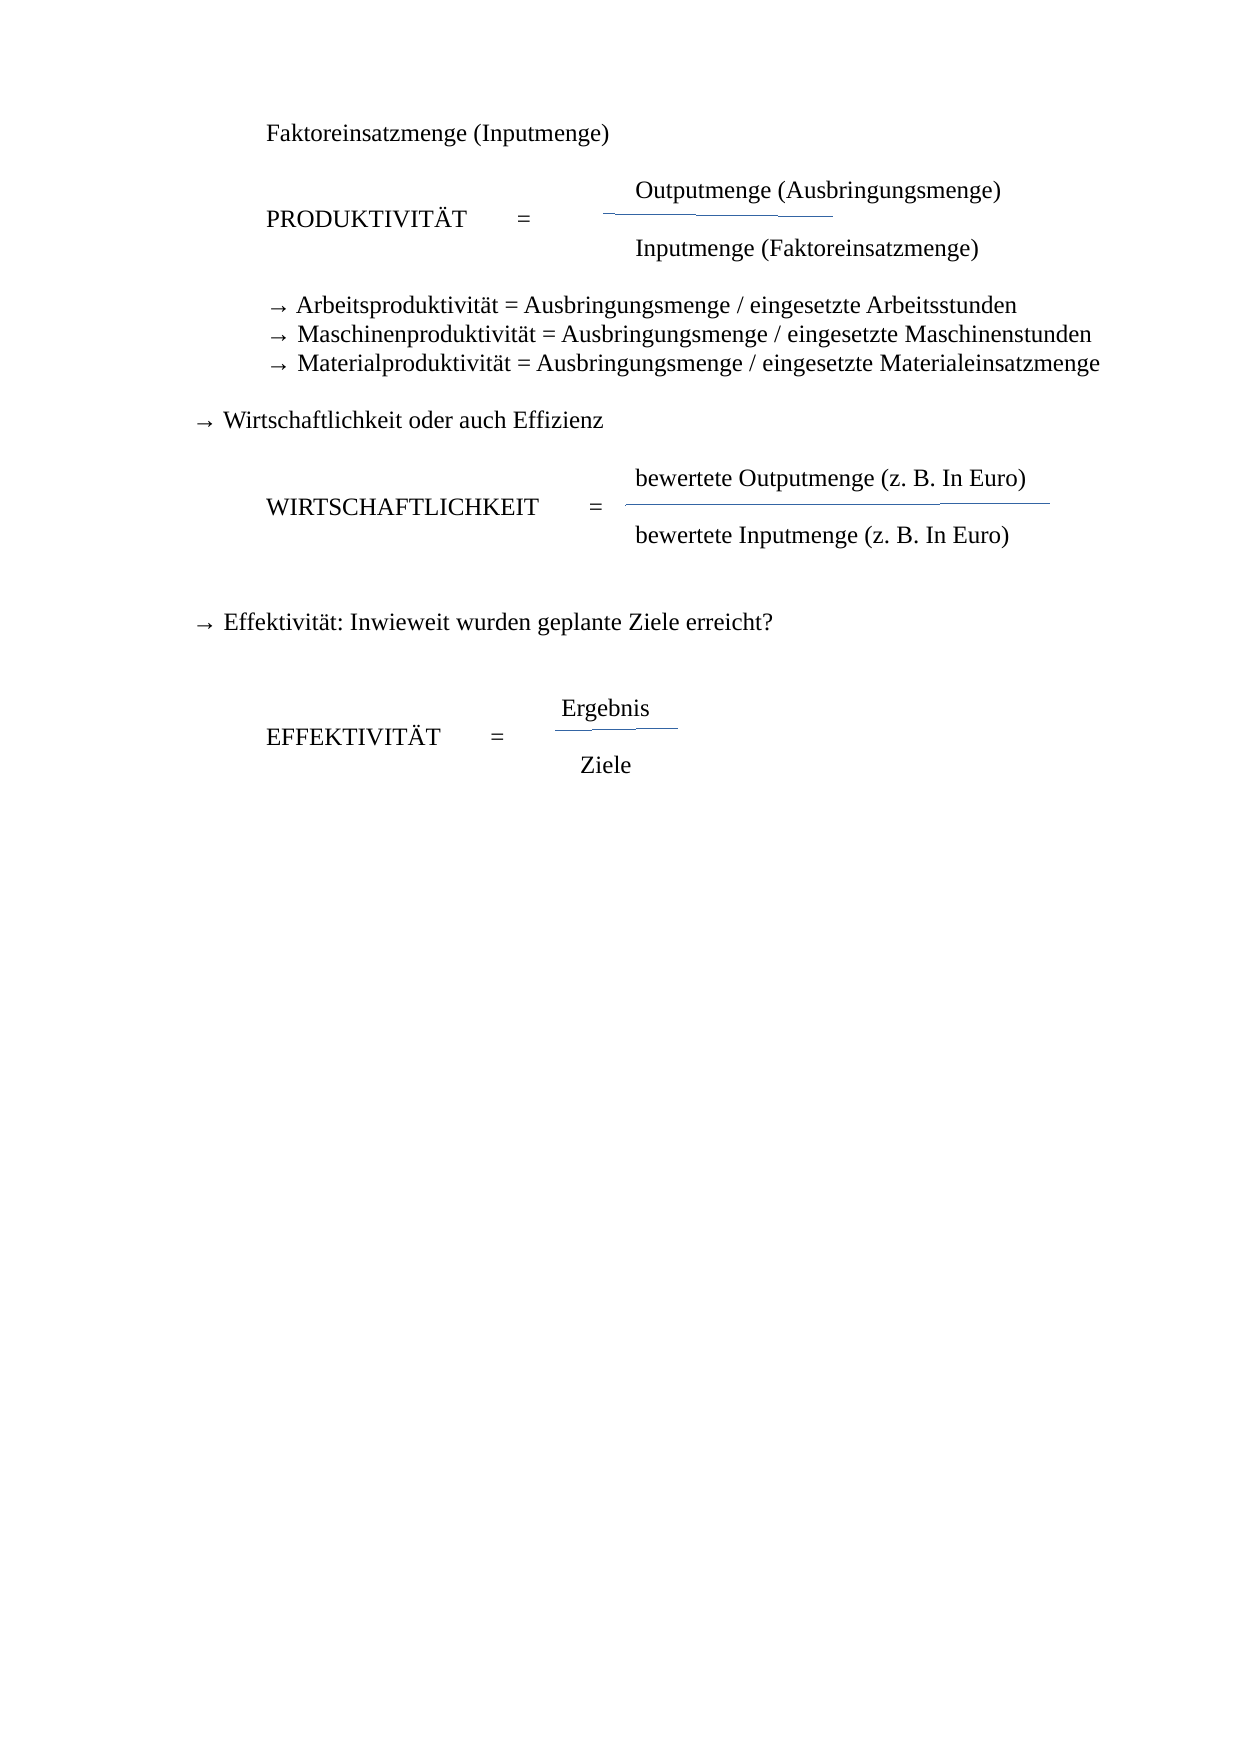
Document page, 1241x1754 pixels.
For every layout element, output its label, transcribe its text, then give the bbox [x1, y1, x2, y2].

text Ziele [118, 751, 1122, 779]
text → Effektivität: Inwieweit wurden geplante Ziele erreicht? [118, 607, 1122, 636]
text WIRTSCHAFTLICHKEIT = [118, 492, 1122, 521]
text Ergebnis [118, 693, 1122, 722]
text → Wirtschaftlichkeit oder auch Effizienz [118, 406, 1122, 434]
text Faktoreinsatzmenge (Inputmenge) [118, 118, 1122, 147]
text Inputmenge (Faktoreinsatzmenge) [118, 233, 1122, 262]
text → Arbeitsproduktivität = Ausbringungsmenge / eingesetzte Arbeitsstunden [118, 291, 1122, 319]
text EFFEKTIVITÄT = [118, 722, 1122, 751]
text bewertete Outputmenge (z. B. In Euro) [118, 463, 1122, 492]
text → Materialproduktivität = Ausbringungsmenge / eingesetzte Materialeinsatzmenge [118, 348, 1122, 377]
text → Maschinenproduktivität = Ausbringungsmenge / eingesetzte Maschinenstunden [118, 319, 1122, 348]
text bewertete Inputmenge (z. B. In Euro) [118, 521, 1122, 549]
text Outputmenge (Ausbringungsmenge) [118, 176, 1122, 204]
text PRODUKTIVITÄT = [118, 204, 1122, 233]
